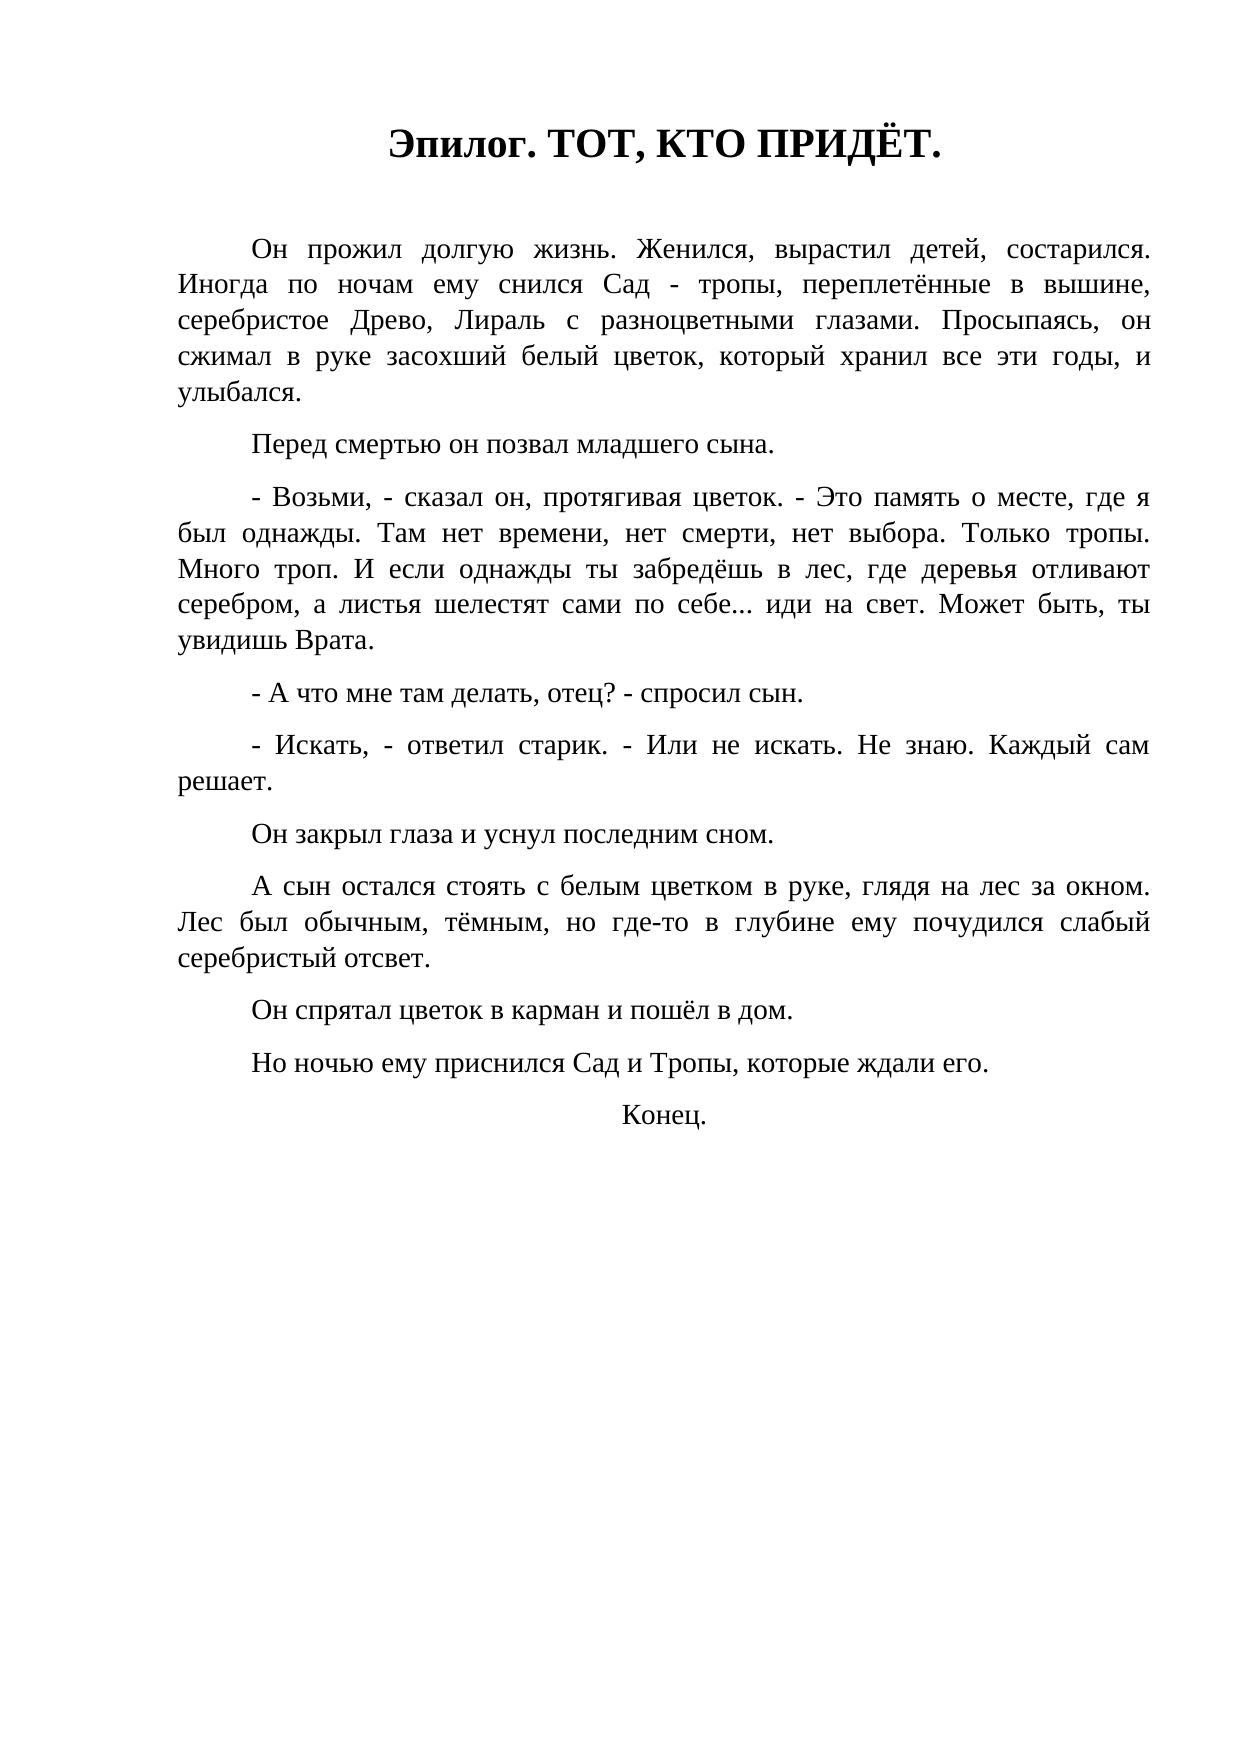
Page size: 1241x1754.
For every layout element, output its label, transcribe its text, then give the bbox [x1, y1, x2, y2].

text - Искать, - ответил старик. - Или не искать. Не знаю. Каждый сам решает. [177, 727, 1152, 797]
text Но ночью ему приснился Сад и Тропы, которые ждали его. [177, 1045, 1152, 1078]
text Он спрятал цветок в карман и пошёл в дом. [177, 992, 1152, 1026]
text - Возьми, - сказал он, протягивая цветок. - Это память о месте, где я был однажды. Там нет времени, нет смерти, нет выбора. Только тропы. Много троп. И если однажды ты забредёшь в лес, где деревья отливают серебром, а листья шелестят сами по себе... иди на свет. Может быть, ты увидишь Врата. [177, 479, 1152, 656]
text А сын остался стоять с белым цветком в руке, глядя на лес за окном. Лес был обычным, тёмным, но где-то в глубине ему почудился слабый серебристый отсвет. [177, 868, 1152, 973]
text Конец. [177, 1097, 1152, 1131]
text Перед смертью он позвал младшего сына. [177, 427, 1152, 460]
text Он прожил долгую жизнь. Женился, вырастил детей, состарился. Иногда по ночам ему снился Сад - тропы, переплетённые в вышине, серебристое Древо, Лираль с разноцветными глазами. Просыпаясь, он сжимал в руке засохший белый цветок, который хранил все эти годы, и улыбался. [177, 231, 1152, 408]
text Эпилог. ТОТ, КТО ПРИДЁТ. [177, 118, 1152, 166]
text Он закрыл глаза и уснул последним сном. [177, 816, 1152, 849]
text - А что мне там делать, отец? - спросил сын. [177, 675, 1152, 708]
